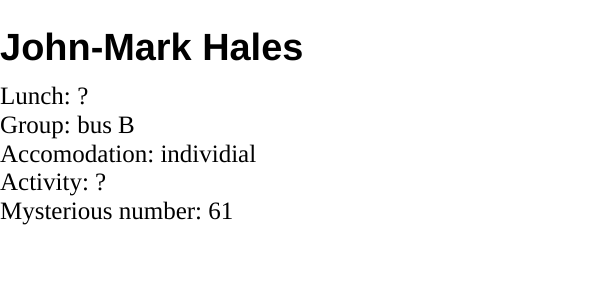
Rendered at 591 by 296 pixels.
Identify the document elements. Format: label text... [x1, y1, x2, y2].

text Activity: ? [0, 167, 591, 196]
text Accomodation: individial [0, 139, 591, 167]
text Mysterious number: 61 [0, 196, 591, 225]
text Lunch: ? [0, 81, 591, 110]
subtitle John-Mark Hales [0, 25, 591, 69]
text Group: bus B [0, 110, 591, 139]
